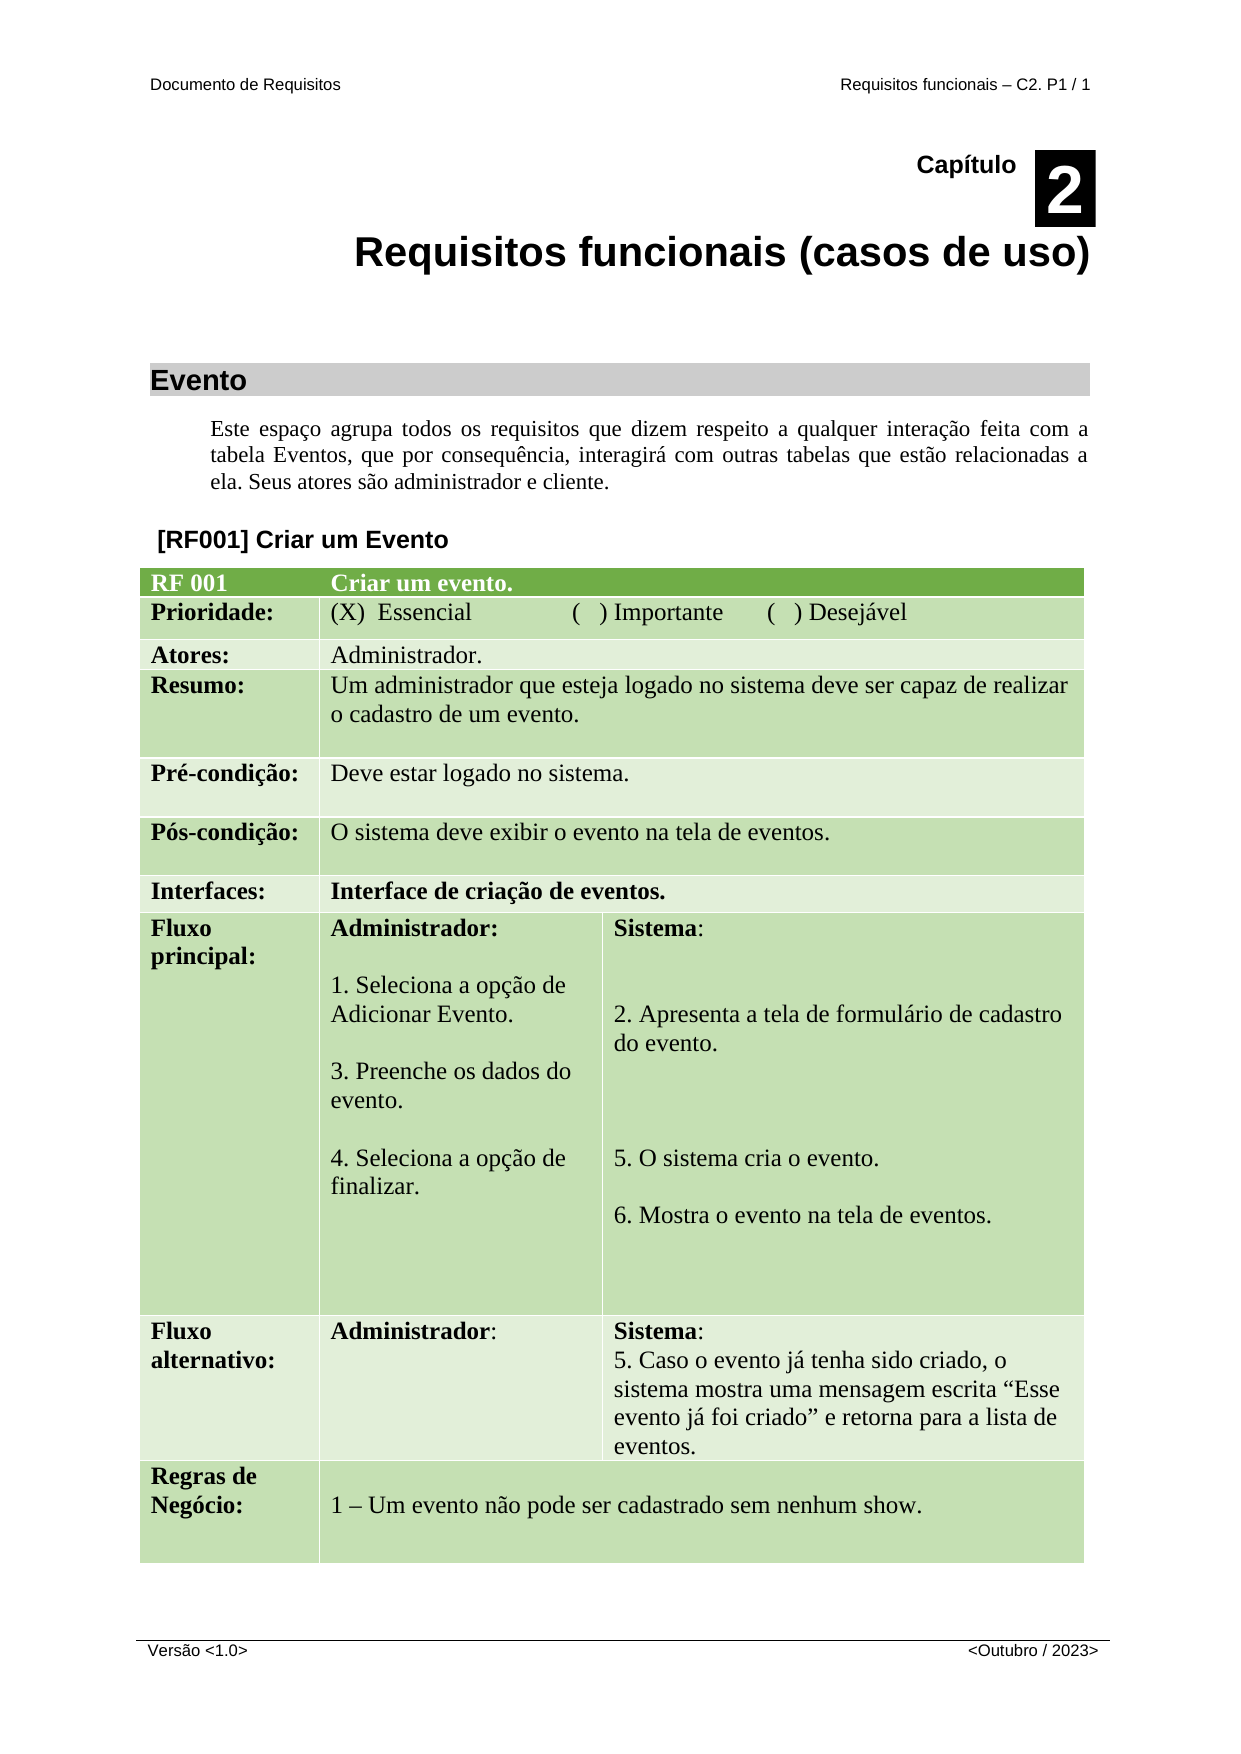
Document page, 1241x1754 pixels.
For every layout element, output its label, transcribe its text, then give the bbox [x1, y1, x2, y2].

table_cell O sistema deve exibir o evento na tela de eventos. [320, 818, 1084, 875]
table_cell Interfaces: [140, 876, 319, 912]
table_cell Administrador: 1. Seleciona a opção de Adicionar Evento. 3. Preenche os dados do evento. 4. Seleciona a opção de finalizar. [320, 913, 602, 1315]
table_cell Fluxo principal: [140, 913, 319, 1315]
table_cell Pós-condição: [140, 818, 319, 875]
table_cell Interface de criação de eventos. [320, 876, 1084, 912]
table_header RF 001 [140, 568, 319, 596]
table_cell Administrador. [320, 640, 1084, 669]
table_cell Sistema: 5. Caso o evento já tenha sido criado, o sistema mostra uma mensagem escrita “Esse evento já foi criado” e retorna para a lista de eventos. [603, 1316, 1084, 1460]
table_cell Resumo: [140, 670, 319, 757]
text Capítulo [210, 150, 1035, 227]
subtitle Evento [150, 363, 1090, 396]
table_cell Deve estar logado no sistema. [320, 759, 1084, 816]
table_cell Administrador: [320, 1316, 602, 1460]
subtitle Requisitos funcionais (casos de uso) [150, 227, 1090, 275]
table_cell Atores: [140, 640, 319, 669]
table_header Criar um evento. [319, 568, 1084, 596]
table_cell (X) Essencial ( ) Importante ( ) Desejável [320, 598, 1084, 639]
table_cell 1 – Um evento não pode ser cadastrado sem nenhum show. [320, 1461, 1084, 1563]
table_cell Prioridade: [140, 598, 319, 639]
table_cell Regras de Negócio: [140, 1461, 319, 1563]
table_cell Um administrador que esteja logado no sistema deve ser capaz de realizar o cadastro de um evento. [320, 670, 1084, 757]
table_cell Sistema: 2. Apresenta a tela de formulário de cadastro do evento. 5. O sistema cria o evento. 6. Mostra o evento na tela de eventos. [603, 913, 1084, 1315]
text Este espaço agrupa todos os requisitos que dizem respeito a qualquer interação feita com a tabela Eventos, que por consequência, interagirá com outras tabelas que estão relacionadas a ela. Seus atores são administrador e cliente. [210, 415, 1090, 494]
table_cell Fluxo alternativo: [140, 1316, 319, 1460]
text [RF001] Criar um Evento [150, 525, 1090, 554]
table_cell Pré-condição: [140, 759, 319, 816]
